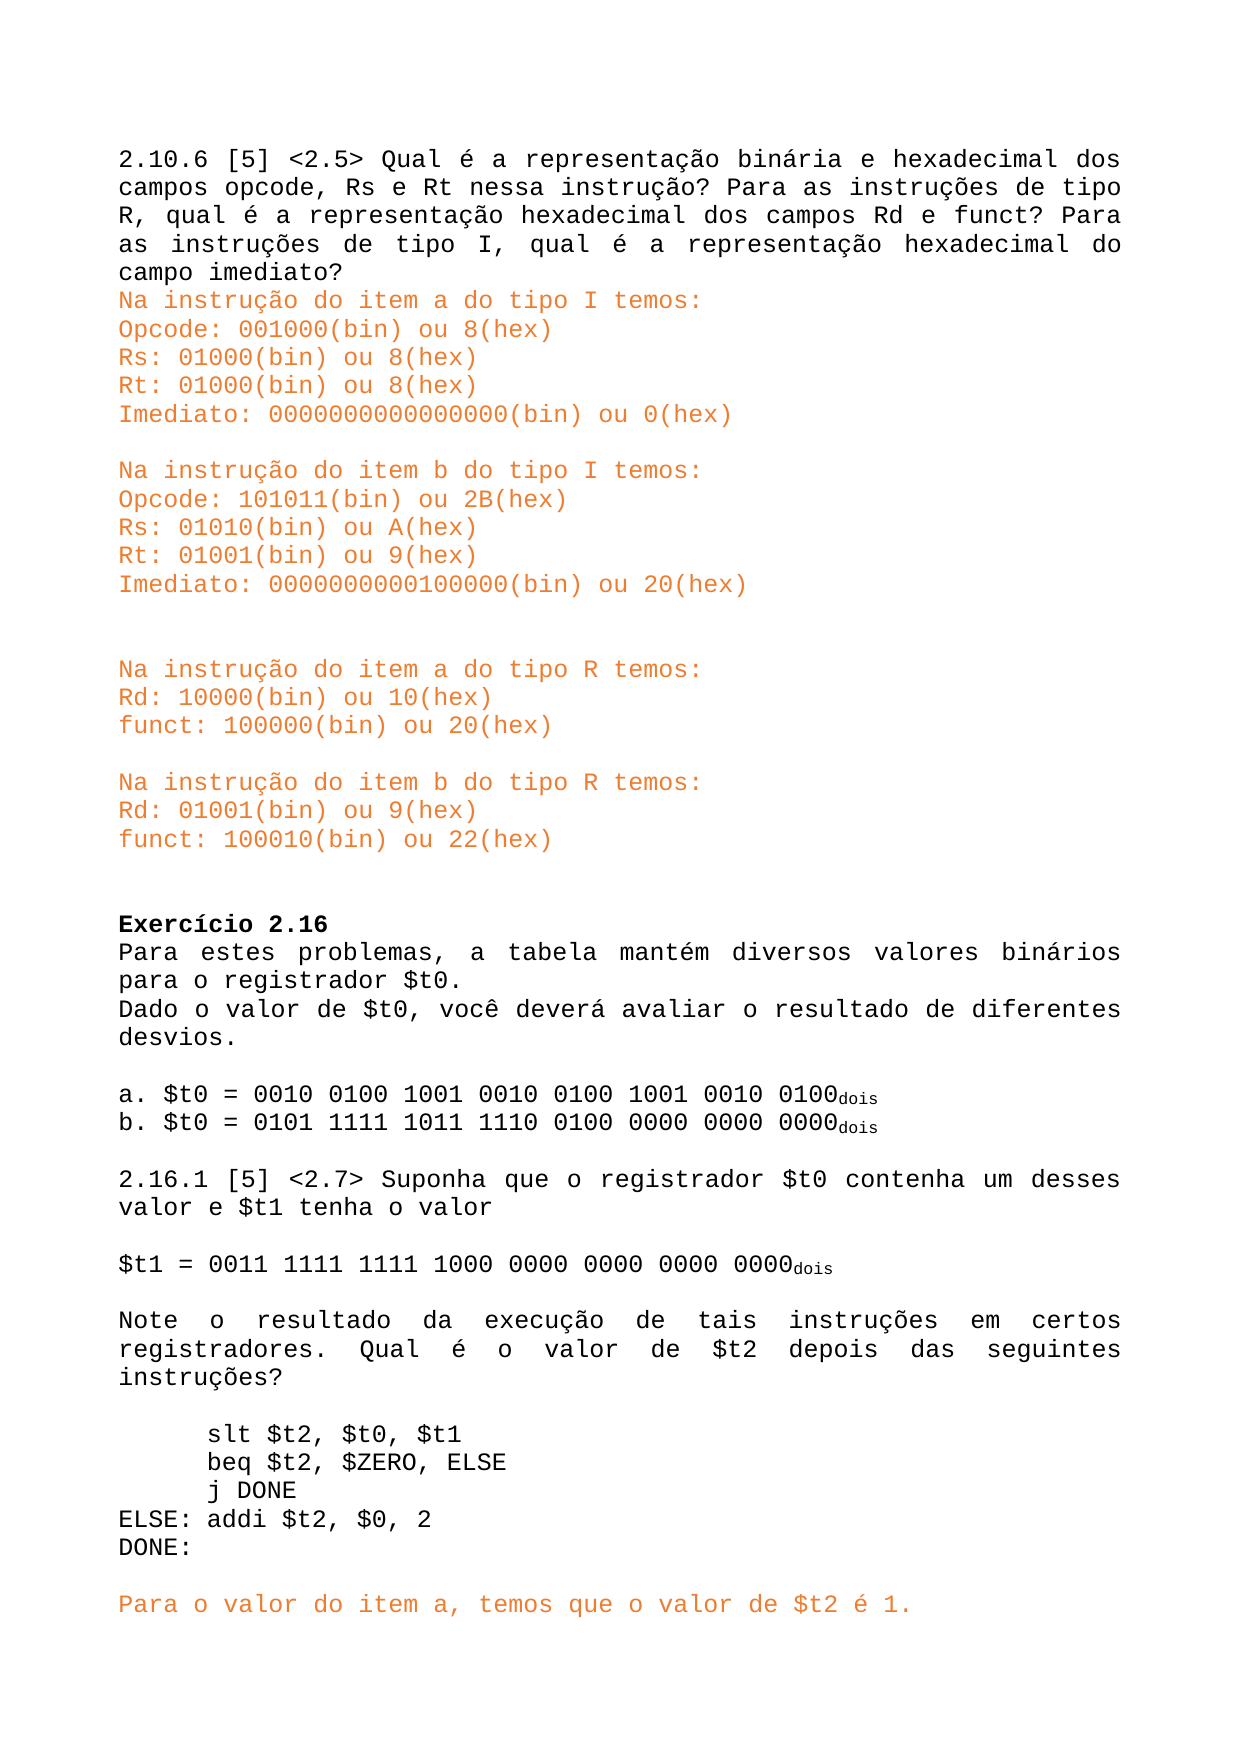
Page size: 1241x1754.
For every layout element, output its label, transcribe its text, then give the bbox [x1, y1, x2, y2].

text DONE: [118, 1535, 1122, 1563]
text Na instrução do item a do tipo R temos: [118, 656, 1122, 685]
text Na instrução do item b do tipo R temos: [118, 770, 1122, 798]
text funct: 100010(bin) ou 22(hex) [118, 826, 1122, 855]
text Imediato: 0000000000000000(bin) ou 0(hex) [118, 401, 1122, 430]
text Dado o valor de $t0, você deverá avaliar o resultado de diferentes desvios. [118, 996, 1122, 1053]
text Rs: 01010(bin) ou A(hex) [118, 515, 1122, 543]
text Opcode: 101011(bin) ou 2B(hex) [118, 486, 1122, 515]
text Rd: 10000(bin) ou 10(hex) [118, 685, 1122, 713]
text 2.16.1 [5] <2.7> Suponha que o registrador $t0 contenha um desses valor e $t1 tenha o valor [118, 1166, 1122, 1223]
text Rs: 01000(bin) ou 8(hex) [118, 345, 1122, 373]
text Note o resultado da execução de tais instruções em certos registradores. Qual é o valor de $t2 depois das seguintes instruções? [118, 1308, 1122, 1393]
text Exercício 2.16 [118, 911, 1122, 940]
text Na instrução do item a do tipo I temos: [118, 288, 1122, 316]
text b. $t0 = 0101 1111 1011 1110 0100 0000 0000 0000dois [118, 1110, 1122, 1138]
text j DONE [118, 1478, 1122, 1506]
text Na instrução do item b do tipo I temos: [118, 458, 1122, 486]
text 2.10.6 [5] <2.5> Qual é a representação binária e hexadecimal dos campos opcode, Rs e Rt nessa instrução? Para as instruções de tipo R, qual é a representação hexadecimal dos campos Rd e funct? Para as instruções de tipo I, qual é a representação hexadecimal do campo imediato? [118, 146, 1122, 288]
text beq $t2, $ZERO, ELSE [118, 1450, 1122, 1478]
text funct: 100000(bin) ou 20(hex) [118, 713, 1122, 741]
text Rt: 01001(bin) ou 9(hex) [118, 543, 1122, 571]
text a. $t0 = 0010 0100 1001 0010 0100 1001 0010 0100dois [118, 1081, 1122, 1110]
text Imediato: 0000000000100000(bin) ou 20(hex) [118, 571, 1122, 600]
text $t1 = 0011 1111 1111 1000 0000 0000 0000 0000dois [118, 1251, 1122, 1280]
text Para estes problemas, a tabela mantém diversos valores binários para o registrador $t0. [118, 940, 1122, 996]
text Opcode: 001000(bin) ou 8(hex) [118, 316, 1122, 345]
text ELSE: addi $t2, $0, 2 [118, 1506, 1122, 1535]
text Rd: 01001(bin) ou 9(hex) [118, 798, 1122, 826]
text slt $t2, $t0, $t1 [118, 1421, 1122, 1450]
text Para o valor do item a, temos que o valor de $t2 é 1. [118, 1591, 1122, 1620]
text Rt: 01000(bin) ou 8(hex) [118, 373, 1122, 401]
